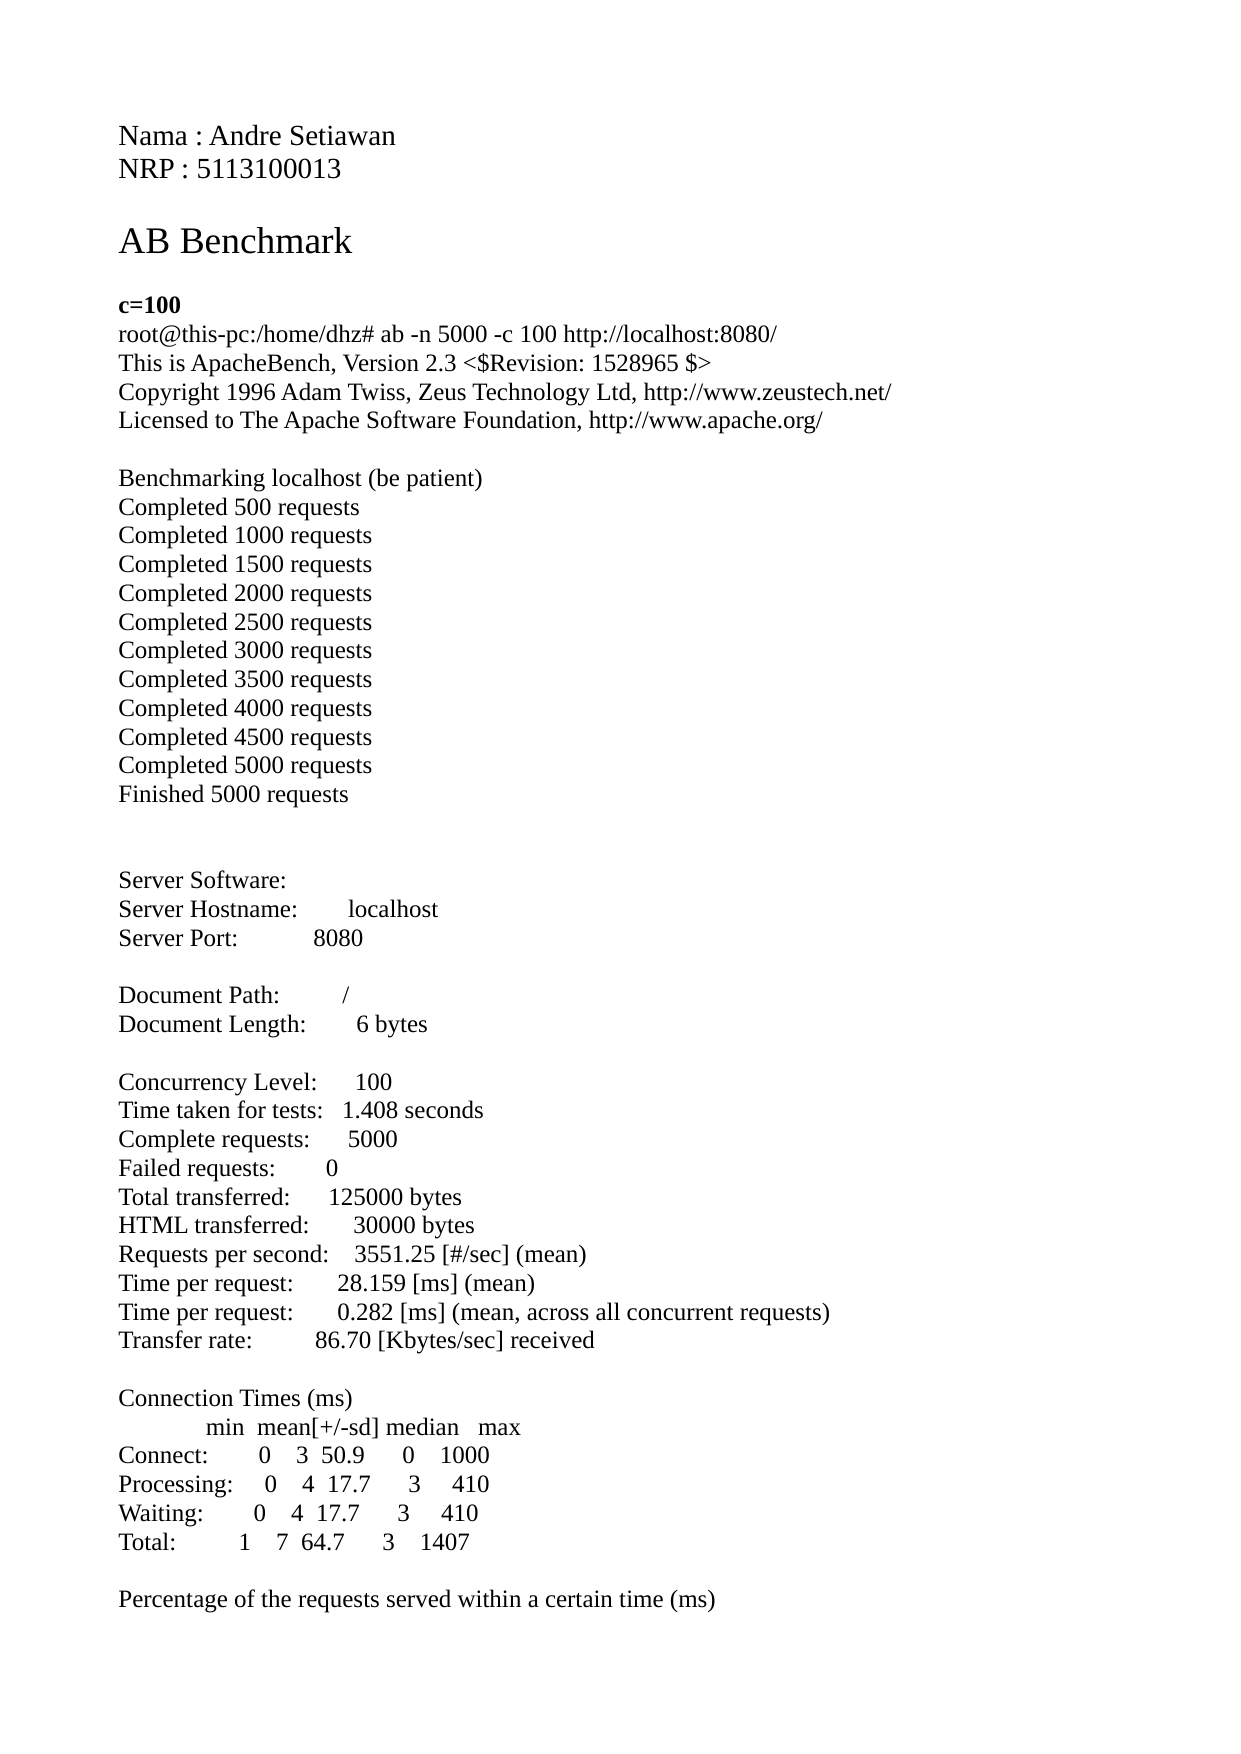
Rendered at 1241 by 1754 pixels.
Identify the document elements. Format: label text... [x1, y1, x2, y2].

text Time per request: 28.159 [ms] (mean) [118, 1268, 1122, 1297]
text Server Hostname: localhost [118, 894, 1122, 923]
text c=100 [118, 291, 1122, 319]
text Time taken for tests: 1.408 seconds [118, 1096, 1122, 1124]
text Waiting: 0 4 17.7 3 410 [118, 1498, 1122, 1527]
text Completed 1500 requests [118, 549, 1122, 578]
text Completed 2000 requests [118, 578, 1122, 607]
text Document Length: 6 bytes [118, 1009, 1122, 1038]
text NRP : 5113100013 [118, 152, 1122, 185]
text Processing: 0 4 17.7 3 410 [118, 1469, 1122, 1498]
text Completed 3500 requests [118, 664, 1122, 693]
text Percentage of the requests served within a certain time (ms) [118, 1584, 1122, 1613]
text Time per request: 0.282 [ms] (mean, across all concurrent requests) [118, 1297, 1122, 1326]
text Requests per second: 3551.25 [#/sec] (mean) [118, 1239, 1122, 1268]
text HTML transferred: 30000 bytes [118, 1211, 1122, 1239]
text Nama : Andre Setiawan [118, 118, 1122, 152]
text Total transferred: 125000 bytes [118, 1182, 1122, 1211]
text Server Software: [118, 866, 1122, 894]
text Completed 5000 requests [118, 751, 1122, 779]
text min mean[+/-sd] median max [118, 1412, 1122, 1441]
text Completed 3000 requests [118, 636, 1122, 664]
text Finished 5000 requests [118, 779, 1122, 808]
text Completed 500 requests [118, 492, 1122, 521]
text This is ApacheBench, Version 2.3 <$Revision: 1528965 $> [118, 348, 1122, 377]
text Total: 1 7 64.7 3 1407 [118, 1527, 1122, 1556]
text Complete requests: 5000 [118, 1124, 1122, 1153]
text Copyright 1996 Adam Twiss, Zeus Technology Ltd, http://www.zeustech.net/ [118, 377, 1122, 406]
text Completed 2500 requests [118, 607, 1122, 636]
text Licensed to The Apache Software Foundation, http://www.apache.org/ [118, 406, 1122, 434]
text Completed 4500 requests [118, 722, 1122, 751]
text Failed requests: 0 [118, 1153, 1122, 1182]
text Concurrency Level: 100 [118, 1067, 1122, 1096]
text Benchmarking localhost (be patient) [118, 463, 1122, 492]
text Connect: 0 3 50.9 0 1000 [118, 1441, 1122, 1469]
text Transfer rate: 86.70 [Kbytes/sec] received [118, 1326, 1122, 1354]
text Completed 4000 requests [118, 693, 1122, 722]
text root@this-pc:/home/dhz# ab -n 5000 -c 100 http://localhost:8080/ [118, 319, 1122, 348]
text Connection Times (ms) [118, 1383, 1122, 1412]
text AB Benchmark [118, 219, 1122, 262]
text Server Port: 8080 [118, 923, 1122, 952]
text Document Path: / [118, 981, 1122, 1009]
text Completed 1000 requests [118, 521, 1122, 549]
